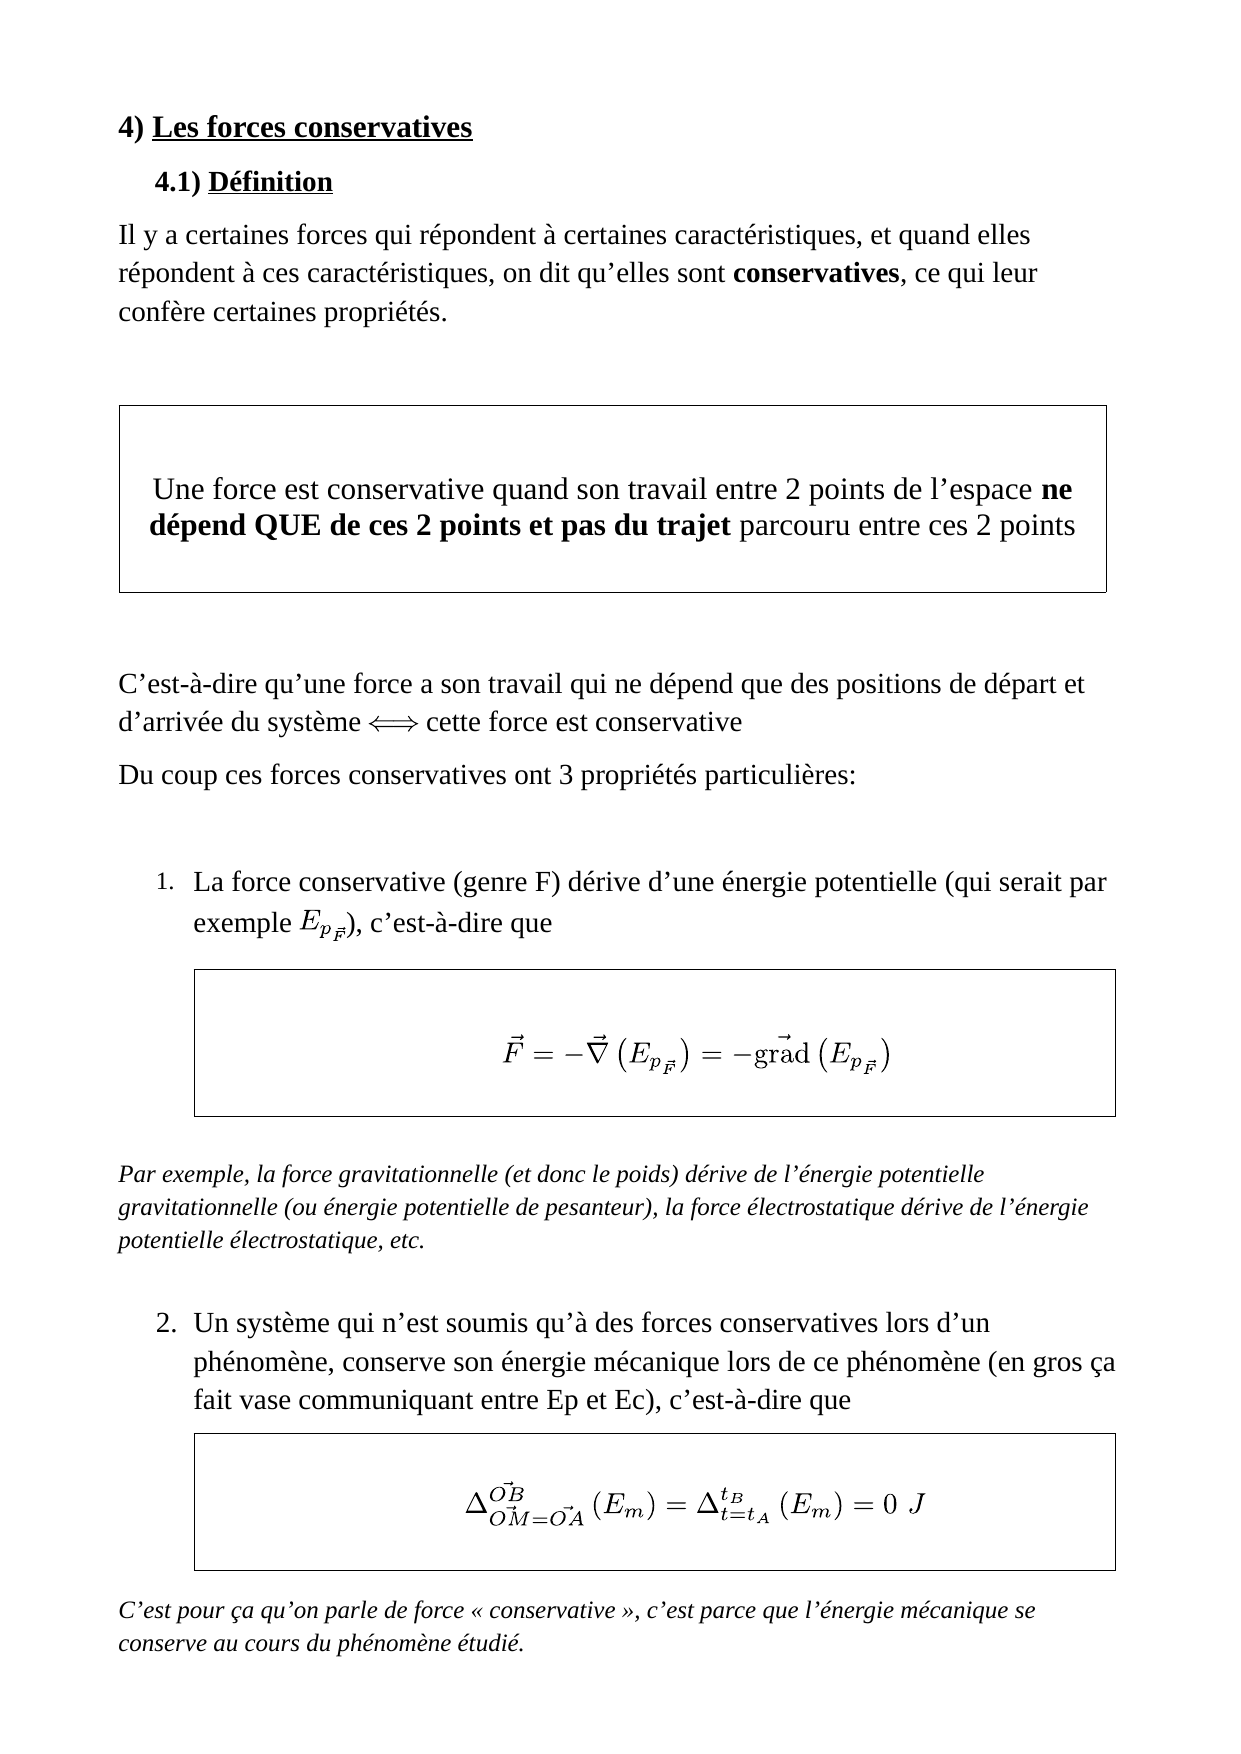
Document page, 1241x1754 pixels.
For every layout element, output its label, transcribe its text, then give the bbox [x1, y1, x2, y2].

text Une force est conservative quand son travail entre 2 points de l’espace ne dépend QUE de ces 2 points et pas du trajet parcouru entre ces 2 points [127, 470, 1097, 542]
text Du coup ces forces conservatives ont 3 propriétés particulières: [118, 757, 1122, 791]
text C’est pour ça qu’on parle de force « conservative », c’est parce que l’énergie mécanique se conserve au cours du phénomène étudié. [118, 1595, 1122, 1657]
list La force conservative (genre F) dérive d’une énergie potentielle (qui serait par exemple ), c’est-à-dire que [156, 864, 1122, 941]
text C’est-à-dire qu’une force a son travail qui ne dépend que des positions de départ et d’arrivée du système cette force est conservative [118, 666, 1122, 738]
text Il y a certaines forces qui répondent à certaines caractéristiques, et quand elles répondent à ces caractéristiques, on dit qu’elles sont conservatives, ce qui leur confère certaines propriétés. [118, 217, 1122, 327]
text 4.1) Définition [118, 164, 1122, 197]
text Par exemple, la force gravitationnelle (et donc le poids) dérive de l’énergie potentielle gravitationnelle (ou énergie potentielle de pesanteur), la force électrostatique dérive de l’énergie potentielle électrostatique, etc. [118, 961, 1122, 1287]
list Un système qui n’est soumis qu’à des forces conservatives lors d’un phénomène, conserve son énergie mécanique lors de ce phénomène (en gros ça fait vase communiquant entre Ep et Ec), c’est-à-dire que [156, 1305, 1122, 1416]
text 4) Les forces conservatives [118, 108, 1122, 144]
